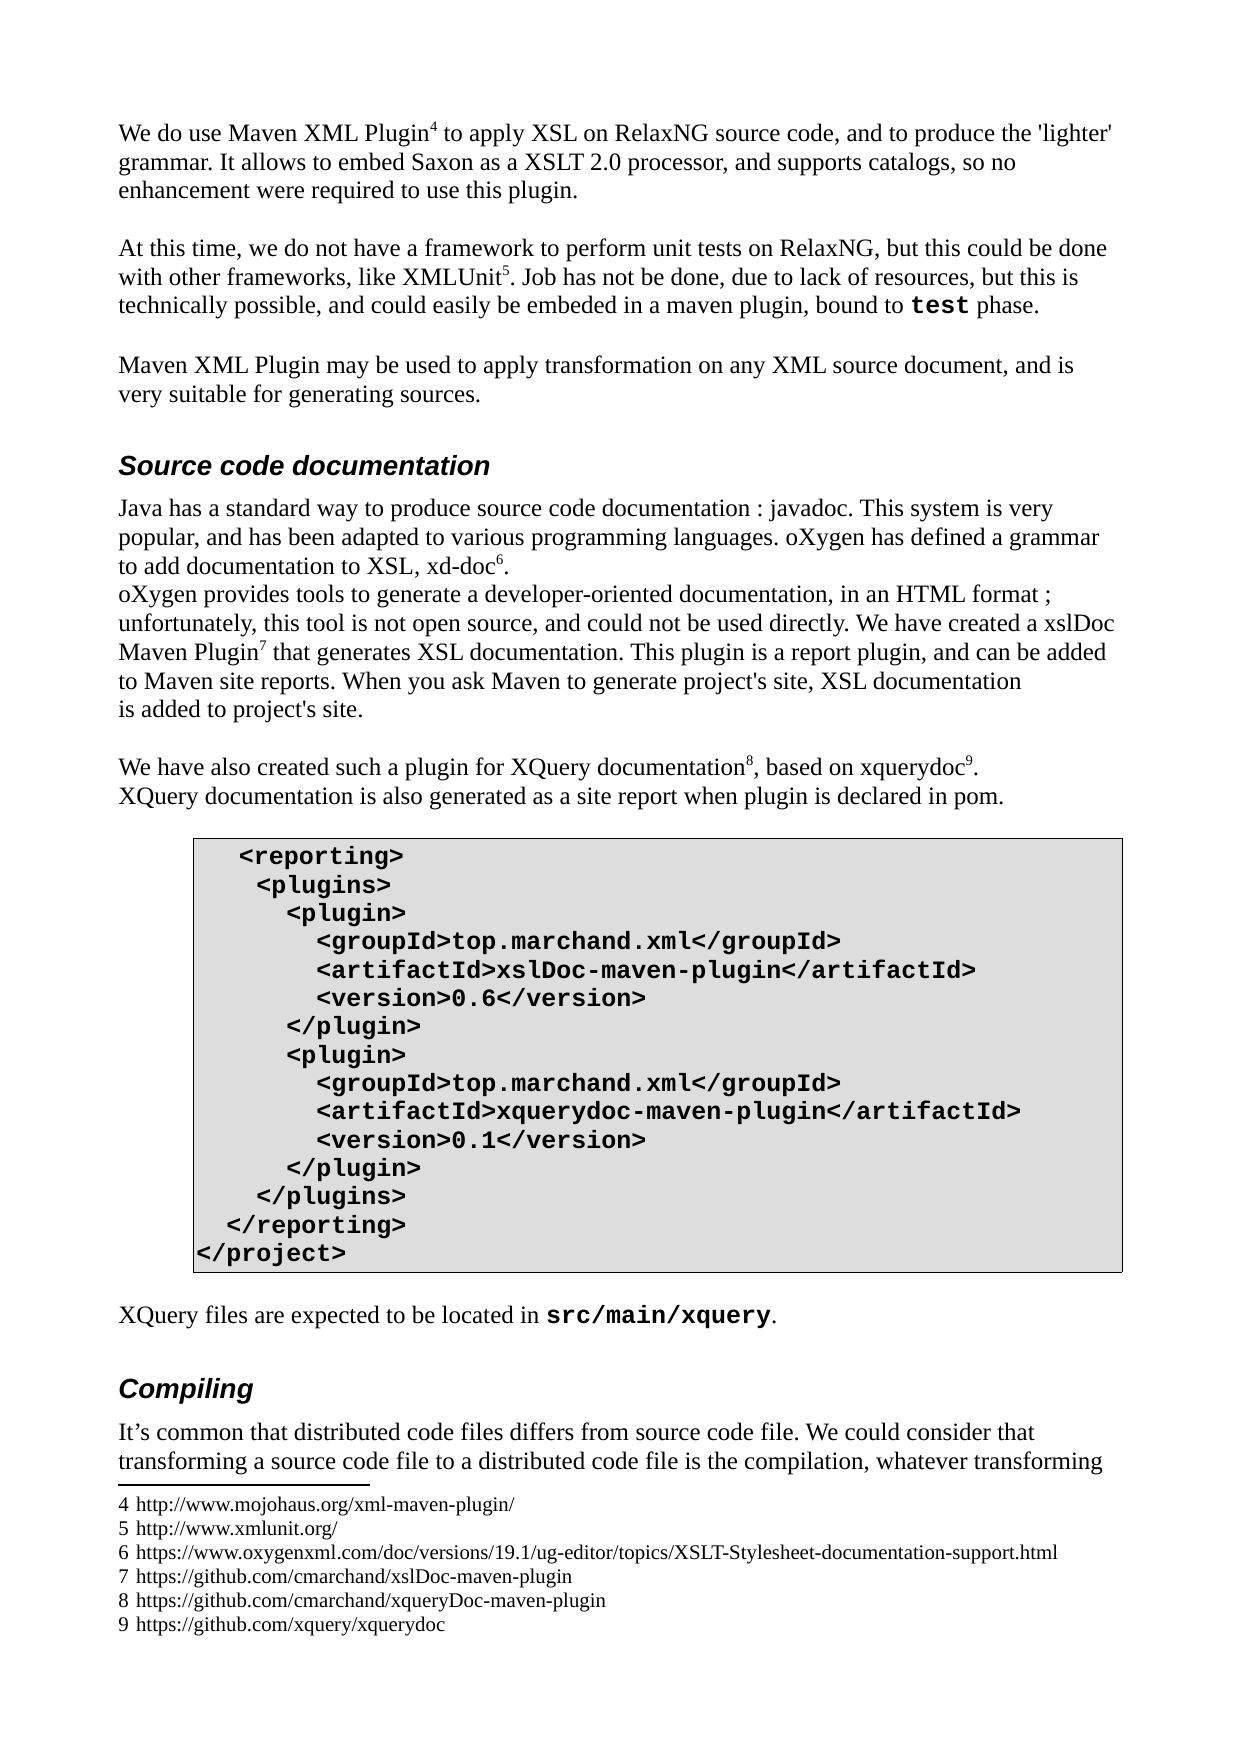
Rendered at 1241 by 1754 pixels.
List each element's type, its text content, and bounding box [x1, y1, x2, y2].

text It’s common that distributed code files differs from source code file. We could consider that transforming a source code file to a distributed code file is the compilation, whatever transforming [118, 1417, 1122, 1474]
text XQuery files are expected to be located in src/main/xquery. [118, 1301, 1122, 1331]
text https://github.com/cmarchand/xslDoc-maven-plugin [118, 1564, 1122, 1588]
text We do use Maven XML Plugin to apply XSL on RelaxNG source code, and to produce the 'lighter' grammar. It allows to embed Saxon as a XSLT 2.0 processor, and supports catalogs, so no enhancement were required to use this plugin. At this time, we do not have a framework to perform unit tests on RelaxNG, but this could be done with other frameworks, like XMLUnit. Job has not be done, due to lack of resources, but this is technically possible, and could easily be embeded in a maven plugin, bound to test phase. Maven XML Plugin may be used to apply transformation on any XML source document, and is very suitable for generating sources. [118, 118, 1122, 408]
subtitle Compiling [118, 1373, 1122, 1404]
text Java has a standard way to produce source code documentation : javadoc. This system is very popular, and has been adapted to various programming languages. oXygen has defined a grammar to add documentation to XSL, xd-doc. oXygen provides tools to generate a developer-oriented documentation, in an HTML format ; unfortunately, this tool is not open source, and could not be used directly. We have created a xslDoc Maven Plugin that generates XSL documentation. This plugin is a report plugin, and can be added to Maven site reports. When you ask Maven to generate project's site, XSL documentation is added to project's site. We have also created such a plugin for XQuery documentation, based on xquerydoc. XQuery documentation is also generated as a site report when plugin is declared in pom. [118, 493, 1122, 809]
subtitle Source code documentation [118, 449, 1122, 481]
text https://www.oxygenxml.com/doc/versions/19.1/ug-editor/topics/XSLT-Stylesheet-documentation-support.html [118, 1539, 1122, 1564]
text https://github.com/xquery/xquerydoc [118, 1612, 1122, 1636]
text http://www.xmlunit.org/ [118, 1516, 1122, 1539]
text <reporting> <plugins> <plugin> <groupId>top.marchand.xml</groupId> <artifactId>xslDoc-maven-plugin</artifactId> <version>0.6</version> </plugin> <plugin> <groupId>top.marchand.xml</groupId> <artifactId>xquerydoc-maven-plugin</artifactId> <version>0.1</version> </plugin> </plugins> </reporting> </project> [194, 839, 1122, 1272]
text https://github.com/cmarchand/xqueryDoc-maven-plugin [118, 1588, 1122, 1612]
text http://www.mojohaus.org/xml-maven-plugin/ [118, 1491, 1122, 1516]
